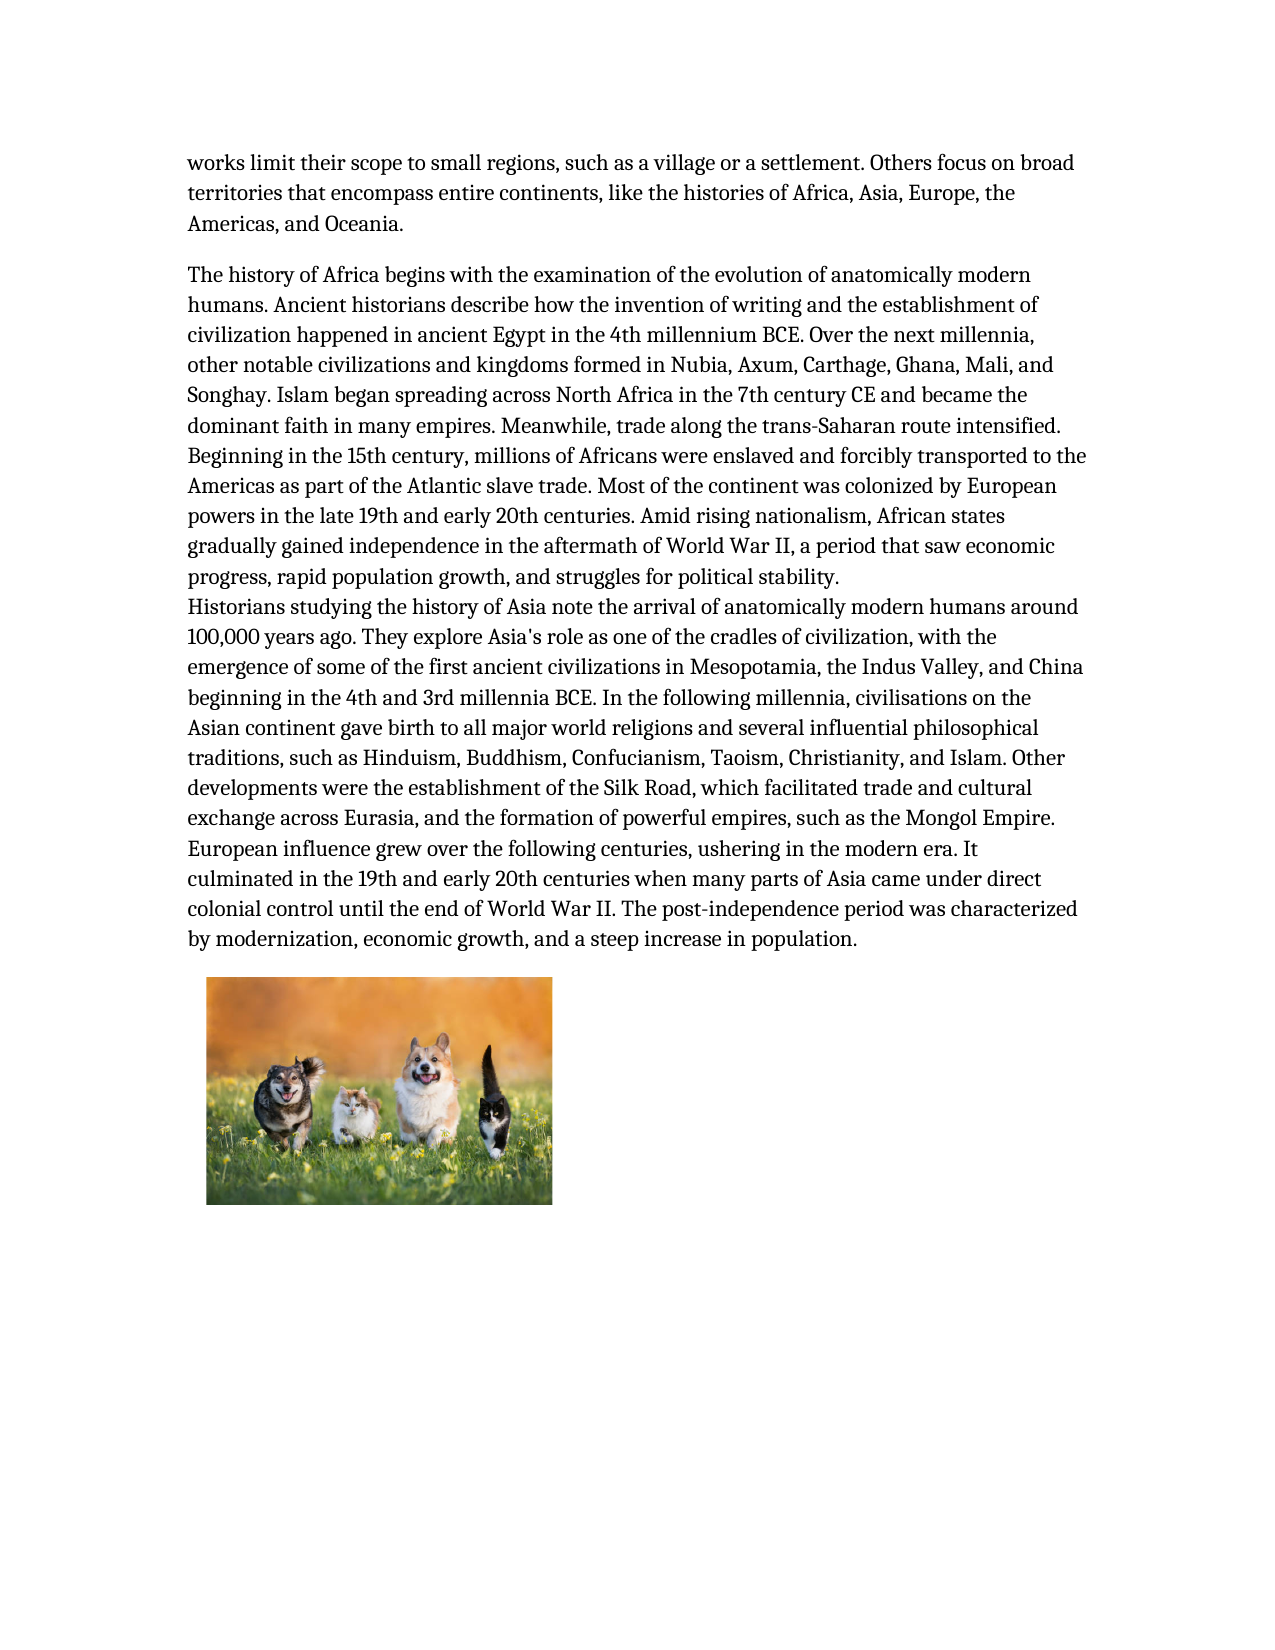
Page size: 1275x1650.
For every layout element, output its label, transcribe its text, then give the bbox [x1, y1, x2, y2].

text works limit their scope to small regions, such as a village or a settlement. Others focus on broad territories that encompass entire continents, like the histories of Africa, Asia, Europe, the Americas, and Oceania. [187, 150, 1087, 237]
picture [206, 977, 553, 1205]
text The history of Africa begins with the examination of the evolution of anatomically modern humans. Ancient historians describe how the invention of writing and the establishment of civilization happened in ancient Egypt in the 4th millennium BCE. Over the next millennia, other notable civilizations and kingdoms formed in Nubia, Axum, Carthage, Ghana, Mali, and Songhay. Islam began spreading across North Africa in the 7th century CE and became the dominant faith in many empires. Meanwhile, trade along the trans-Saharan route intensified. Beginning in the 15th century, millions of Africans were enslaved and forcibly transported to the Americas as part of the Atlantic slave trade. Most of the continent was colonized by European powers in the late 19th and early 20th centuries. Amid rising nationalism, African states gradually gained independence in the aftermath of World War II, a period that saw economic progress, rapid population growth, and struggles for political stability. Historians studying the history of Asia note the arrival of anatomically modern humans around 100,000 years ago. They explore Asia's role as one of the cradles of civilization, with the emergence of some of the first ancient civilizations in Mesopotamia, the Indus Valley, and China beginning in the 4th and 3rd millennia BCE. In the following millennia, civilisations on the Asian continent gave birth to all major world religions and several influential philosophical traditions, such as Hinduism, Buddhism, Confucianism, Taoism, Christianity, and Islam. Other developments were the establishment of the Silk Road, which facilitated trade and cultural exchange across Eurasia, and the formation of powerful empires, such as the Mongol Empire. European influence grew over the following centuries, ushering in the modern era. It culminated in the 19th and early 20th centuries when many parts of Asia came under direct colonial control until the end of World War II. The post-independence period was characterized by modernization, economic growth, and a steep increase in population. [187, 261, 1087, 952]
